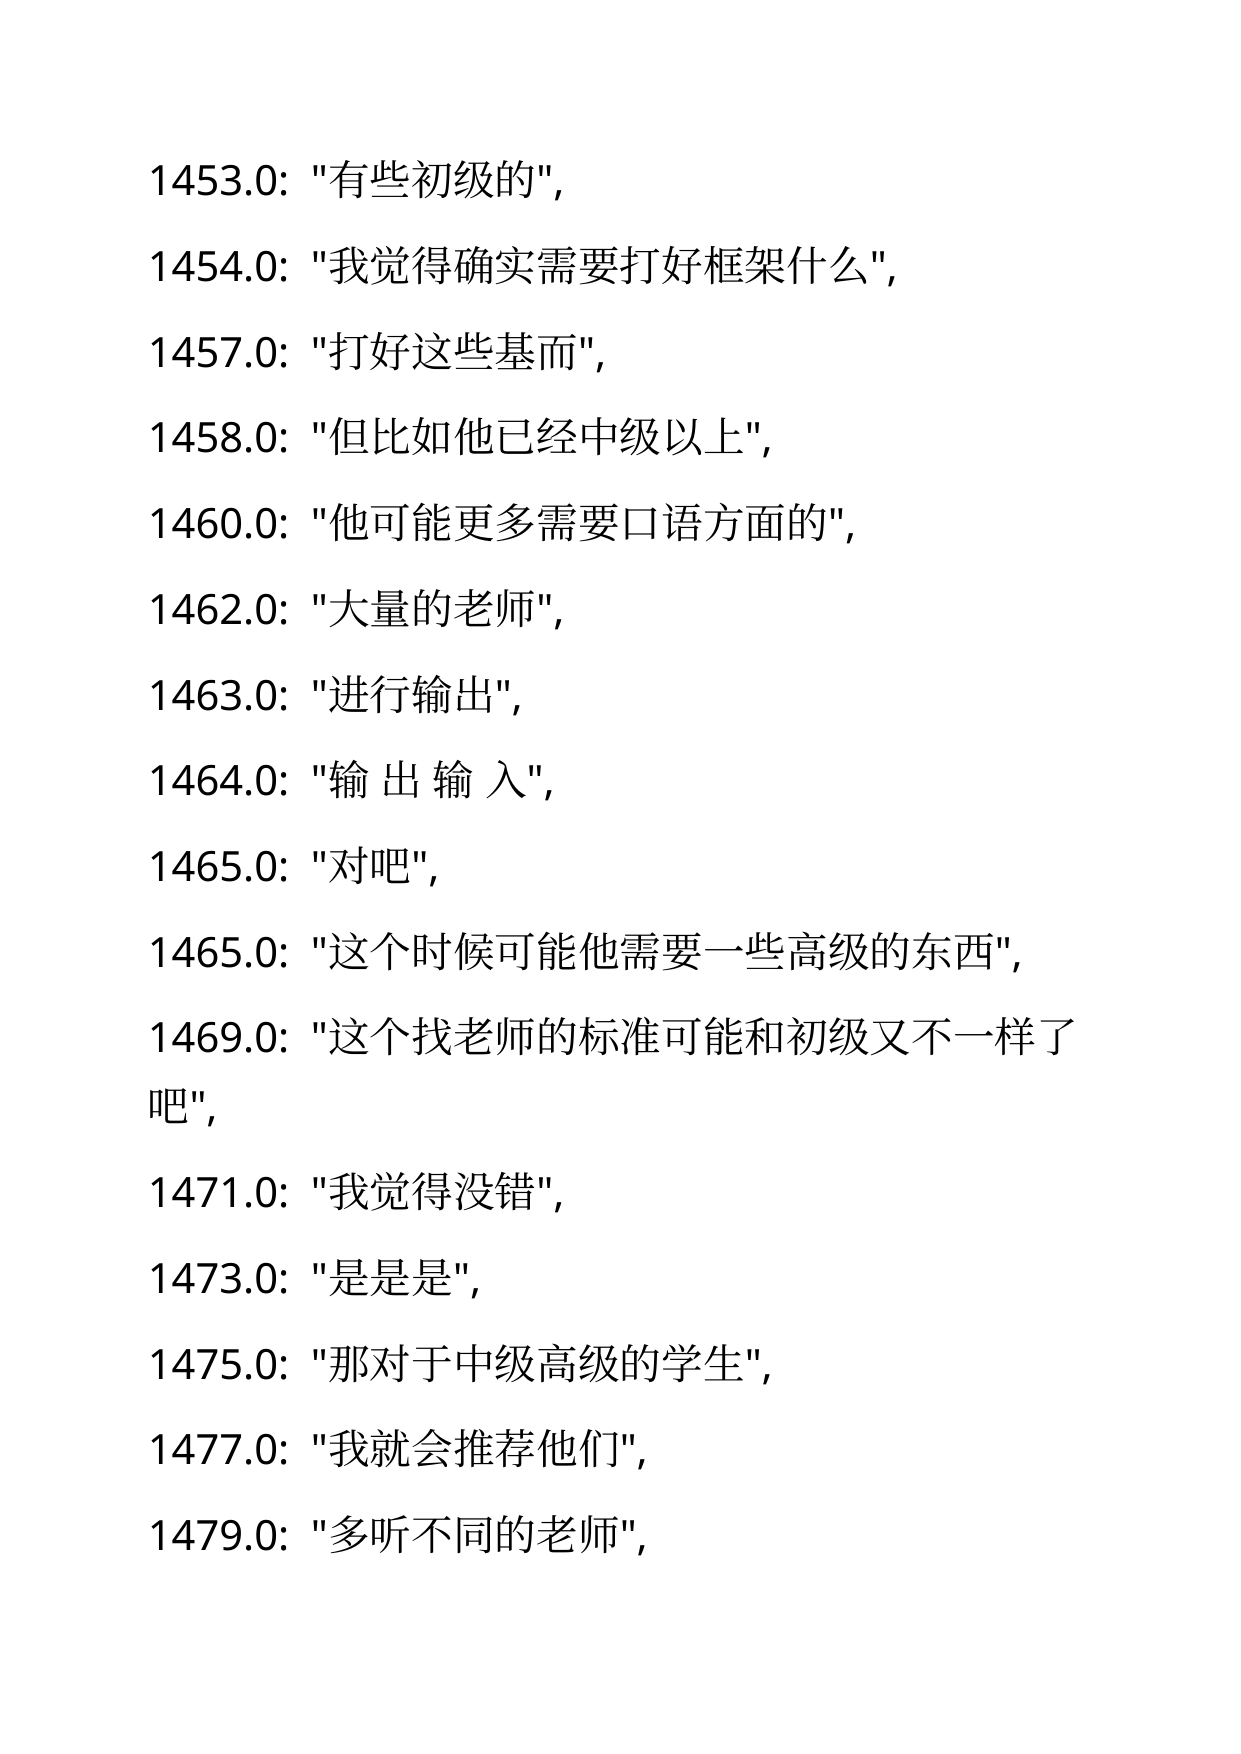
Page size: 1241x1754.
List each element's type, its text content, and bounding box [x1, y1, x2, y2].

text 1473.0: "是是是", [148, 1245, 1093, 1306]
text 1475.0: "那对于中级高级的学生", [148, 1331, 1093, 1391]
text 1460.0: "他可能更多需要口语方面的", [148, 491, 1093, 551]
text 1464.0: "输 出 输 入", [148, 748, 1093, 808]
text 1462.0: "大量的老师", [148, 576, 1093, 636]
text 1453.0: "有些初级的", [148, 148, 1093, 208]
text 1469.0: "这个找老师的标准可能和初级又不一样了吧", [148, 1005, 1093, 1134]
text 1454.0: "我觉得确实需要打好框架什么", [148, 233, 1093, 293]
text 1463.0: "进行输出", [148, 662, 1093, 722]
text 1465.0: "对吧", [148, 833, 1093, 893]
text 1477.0: "我就会推荐他们", [148, 1417, 1093, 1477]
text 1465.0: "这个时候可能他需要一些高级的东西", [148, 919, 1093, 979]
text 1479.0: "多听不同的老师", [148, 1503, 1093, 1563]
text 1458.0: "但比如他已经中级以上", [148, 405, 1093, 465]
text 1471.0: "我觉得没错", [148, 1160, 1093, 1220]
text 1457.0: "打好这些基而", [148, 319, 1093, 379]
